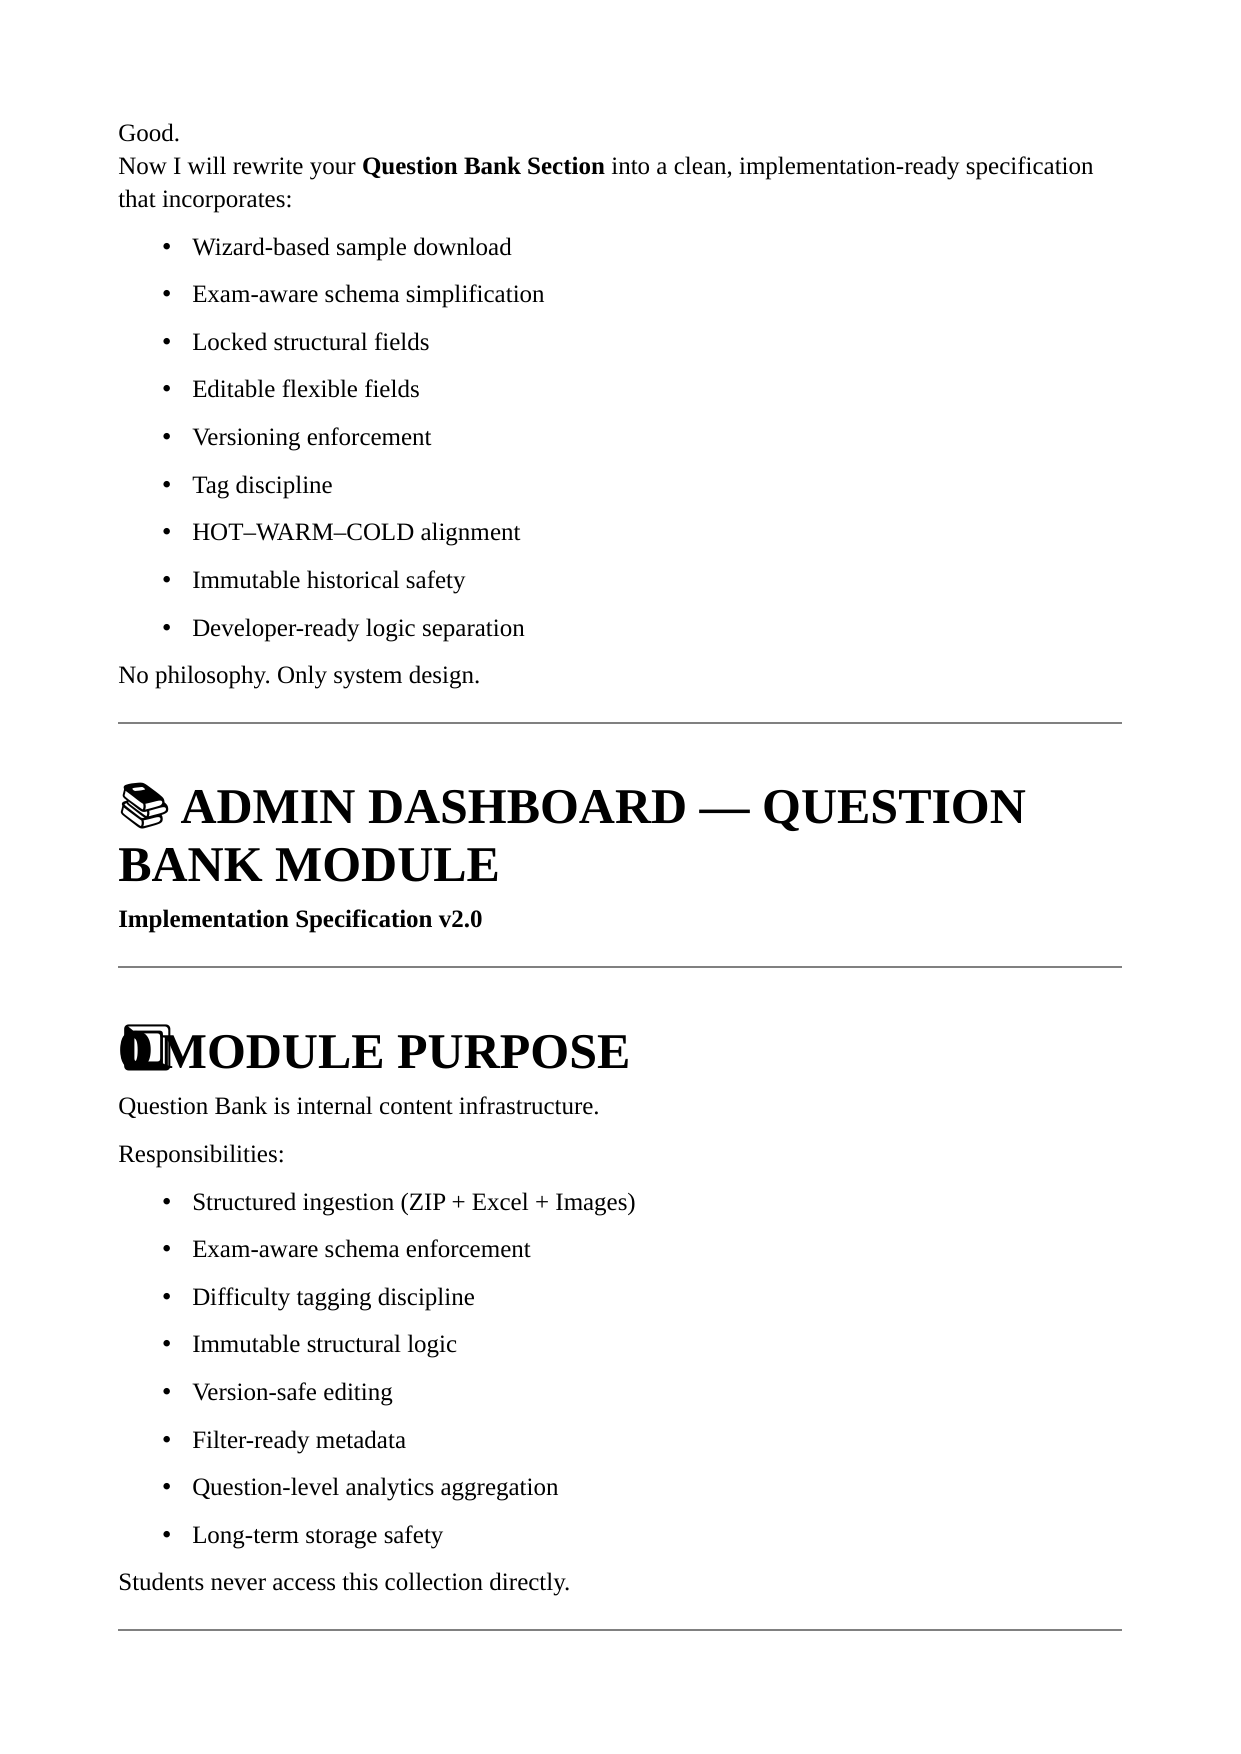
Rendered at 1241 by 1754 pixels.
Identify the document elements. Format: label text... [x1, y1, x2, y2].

list Locked structural fields [162, 327, 1122, 356]
list Difficulty tagging discipline [162, 1282, 1122, 1311]
text Question Bank is internal content infrastructure. [118, 1091, 1122, 1120]
list Filter-ready metadata [162, 1425, 1122, 1453]
text No philosophy. Only system design. [118, 660, 1122, 689]
list Tag discipline [162, 470, 1122, 498]
list Versioning enforcement [162, 422, 1122, 451]
list HOT–WARM–COLD alignment [162, 517, 1122, 546]
subtitle 0️⃣ MODULE PURPOSE [118, 1021, 1122, 1079]
list Question-level analytics aggregation [162, 1472, 1122, 1501]
list Version-safe editing [162, 1377, 1122, 1406]
list Structured ingestion (ZIP + Excel + Images) [162, 1187, 1122, 1215]
subtitle 📚 ADMIN DASHBOARD — QUESTION BANK MODULE [118, 777, 1122, 892]
list Wizard-based sample download [162, 232, 1122, 261]
list Exam-aware schema enforcement [162, 1234, 1122, 1263]
text Implementation Specification v2.0 [118, 904, 1122, 933]
list Exam-aware schema simplification [162, 279, 1122, 308]
list Long-term storage safety [162, 1520, 1122, 1549]
list Immutable structural logic [162, 1329, 1122, 1358]
list Developer-ready logic separation [162, 613, 1122, 641]
text Students never access this collection directly. [118, 1567, 1122, 1596]
list Editable flexible fields [162, 374, 1122, 403]
text Good. Now I will rewrite your Question Bank Section into a clean, implementation-ready specification that incorporates: [118, 118, 1122, 213]
text Responsibilities: [118, 1139, 1122, 1168]
list Immutable historical safety [162, 565, 1122, 594]
